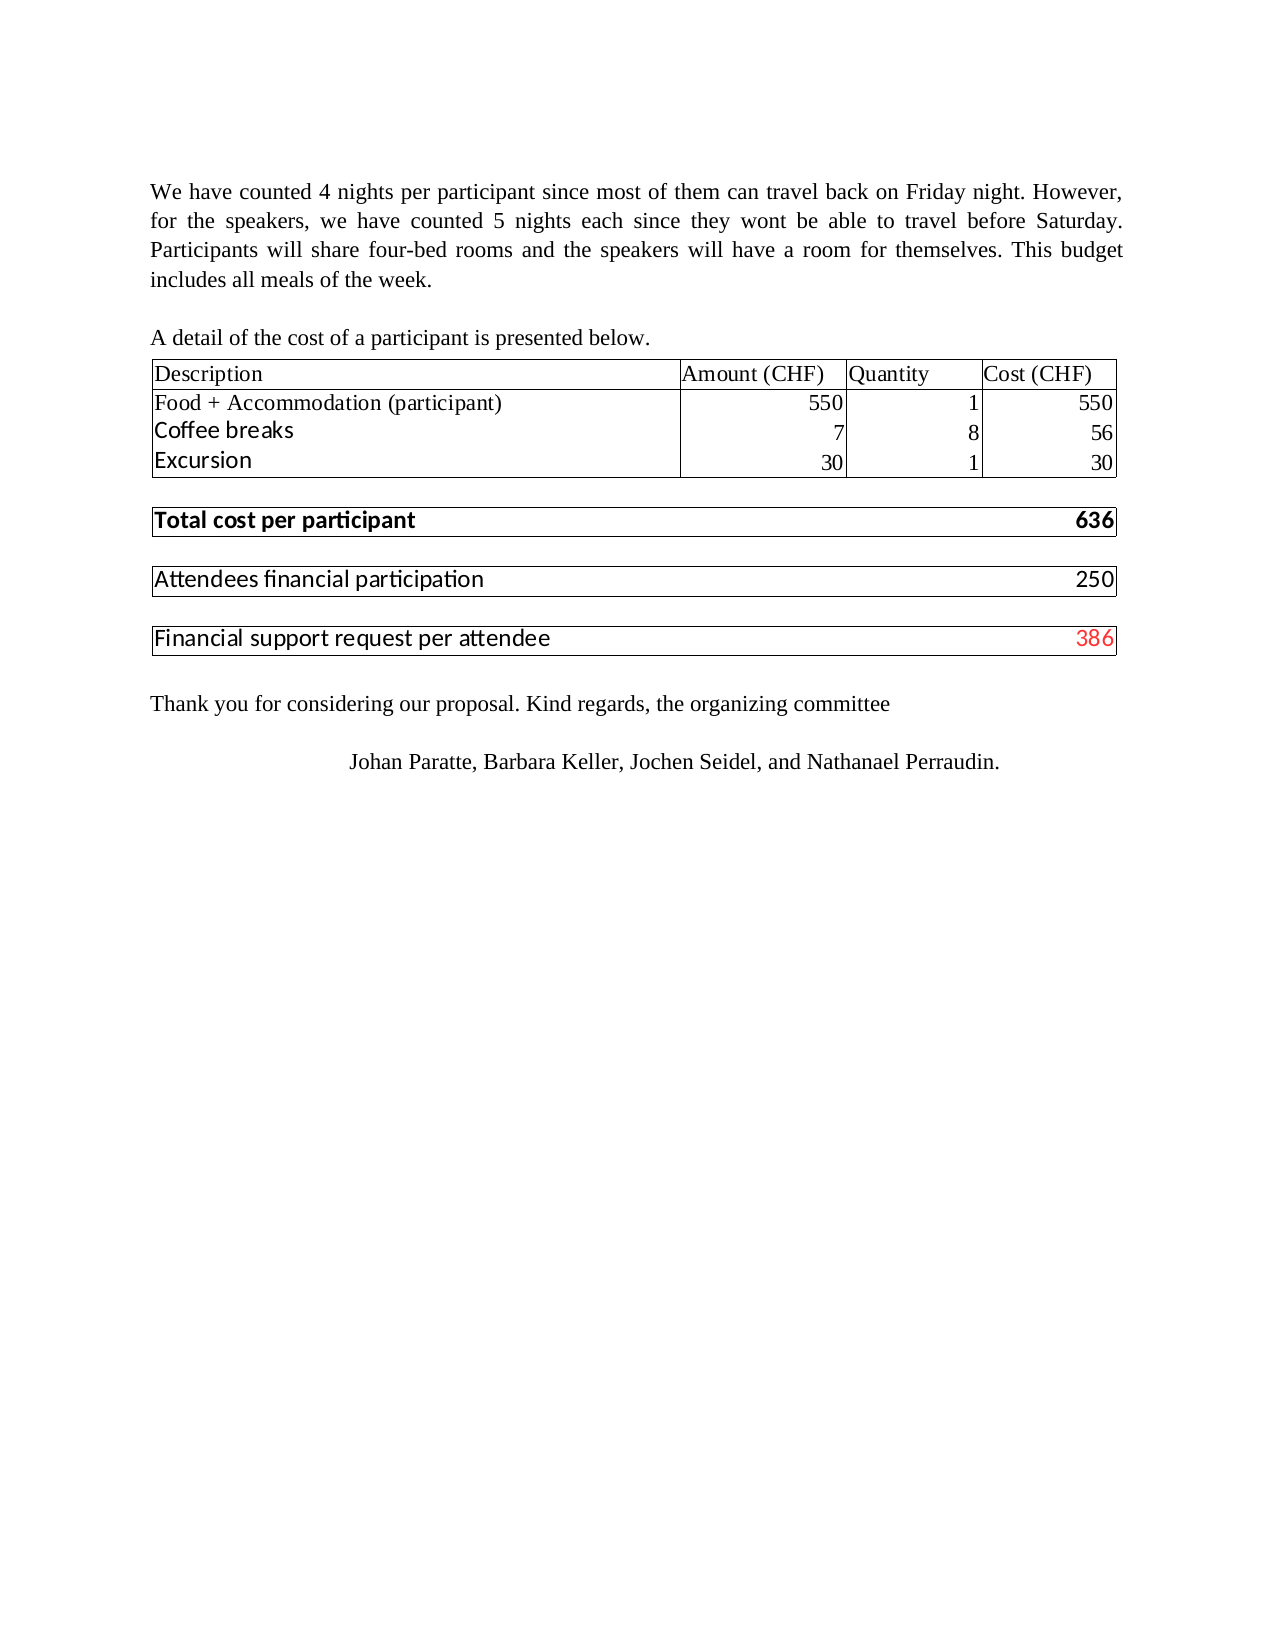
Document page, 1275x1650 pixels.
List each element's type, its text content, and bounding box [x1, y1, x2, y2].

text Johan Paratte, Barbara Keller, Jochen Seidel, and Nathanael Perraudin. [150, 749, 1125, 774]
text We have counted 4 nights per participant since most of them can travel back on Friday night. However, for the speakers, we have counted 5 nights each since they wont be able to travel before Saturday. Participants will share four-bed rooms and the speakers will have a room for themselves. This budget includes all meals of the week. [150, 179, 1125, 292]
text Thank you for considering our proposal. Kind regards, the organizing committee [150, 691, 1125, 716]
text A detail of the cost of a participant is presented below. [150, 325, 1125, 350]
